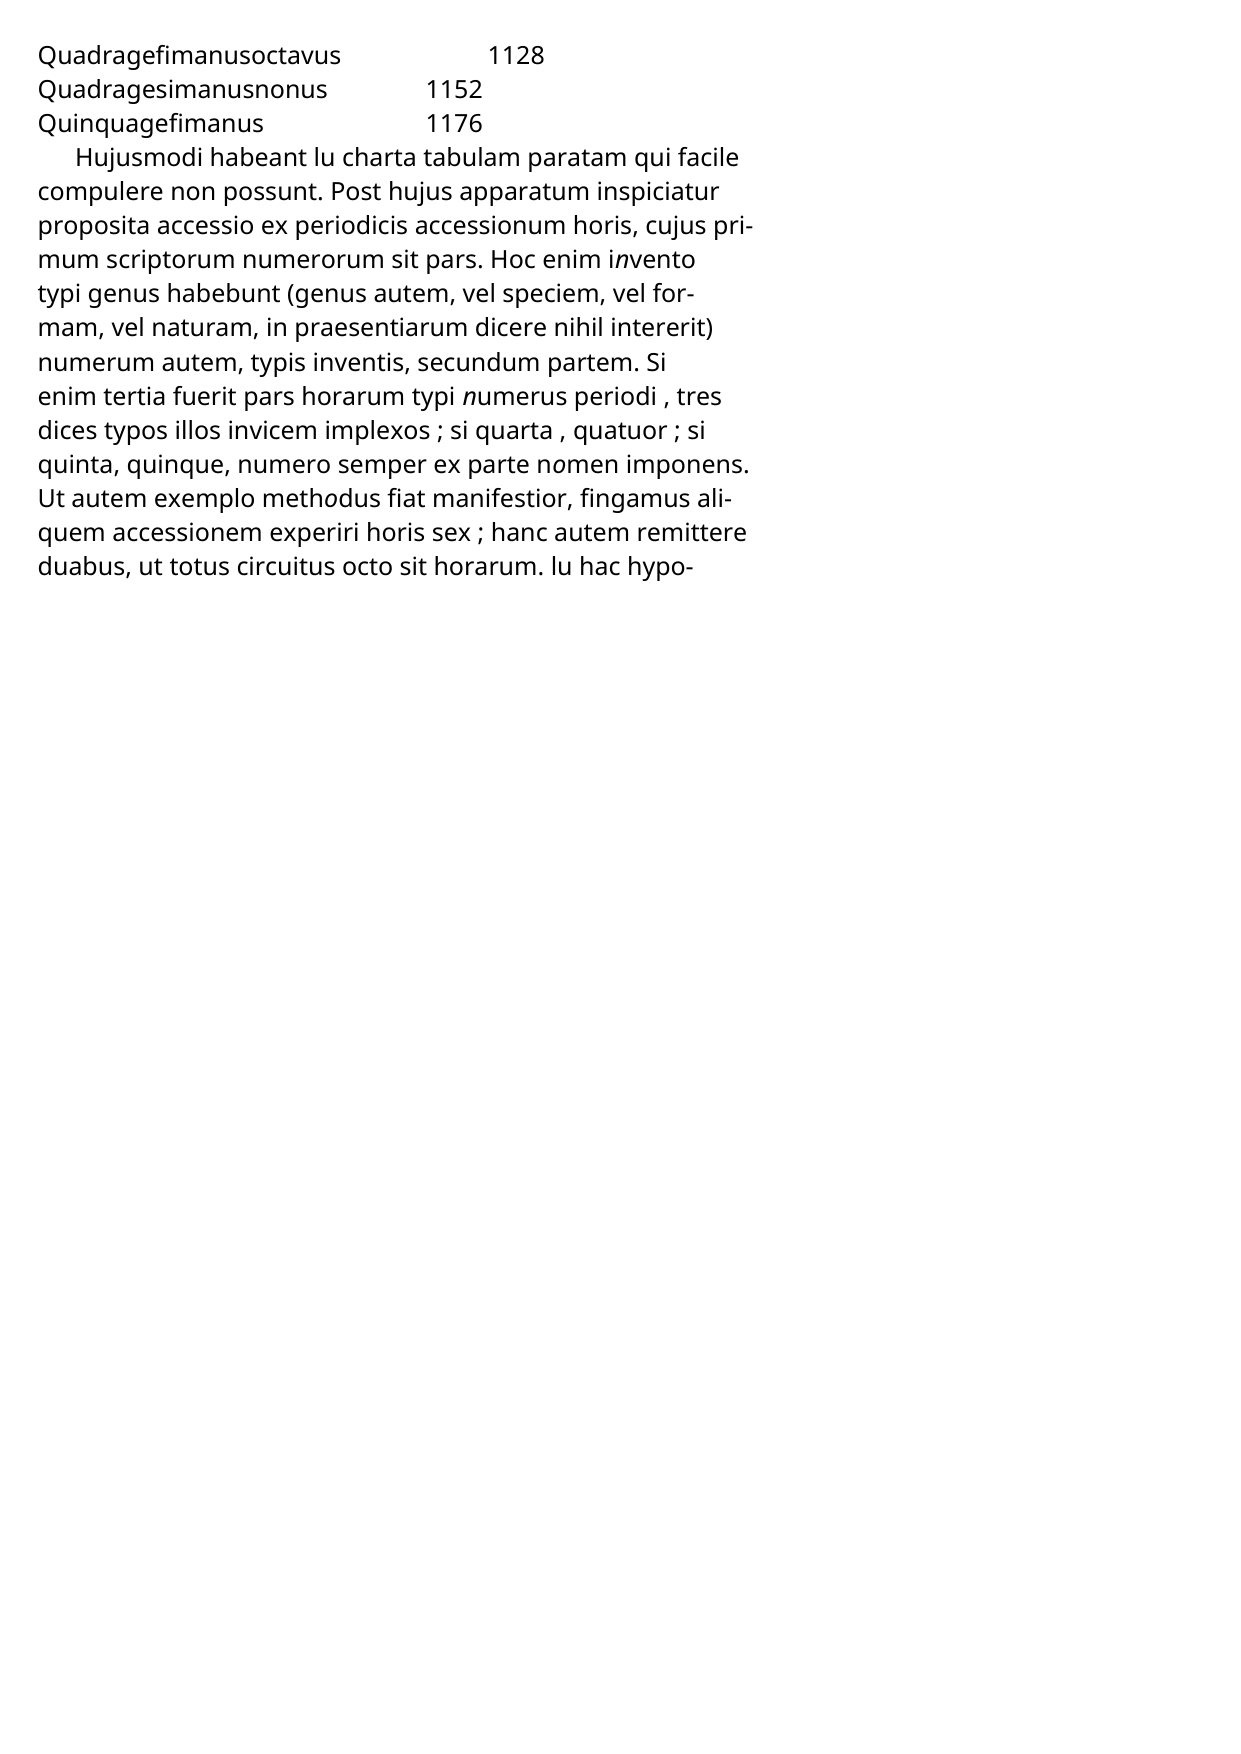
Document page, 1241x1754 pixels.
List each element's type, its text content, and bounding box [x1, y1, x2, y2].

text Quadragefimanusoctavus 1128 [37, 38, 1203, 72]
text Quadragesimanusnonus 1152 [37, 72, 1203, 106]
text Hujusmodi habeant lu charta tabulam paratam qui facile compulere non possunt. Post hujus apparatum inspiciatur proposita accessio ex periodicis accessionum horis, cujus pri- mum scriptorum numerorum sit pars. Hoc enim invento typi genus habebunt (genus autem, vel speciem, vel for- mam, vel naturam, in praesentiarum dicere nihil intererit) numerum autem, typis inventis, secundum partem. Si enim tertia fuerit pars horarum typi numerus periodi , tres dices typos illos invicem implexos ; si quarta , quatuor ; si quinta, quinque, numero semper ex parte nomen imponens. Ut autem exemplo methodus fiat manifestior, fingamus ali- quem accessionem experiri horis sex ; hanc autem remittere duabus, ut totus circuitus octo sit horarum. lu hac hypo- [37, 140, 1203, 583]
text Quinquagefimanus 1176 [37, 106, 1203, 140]
